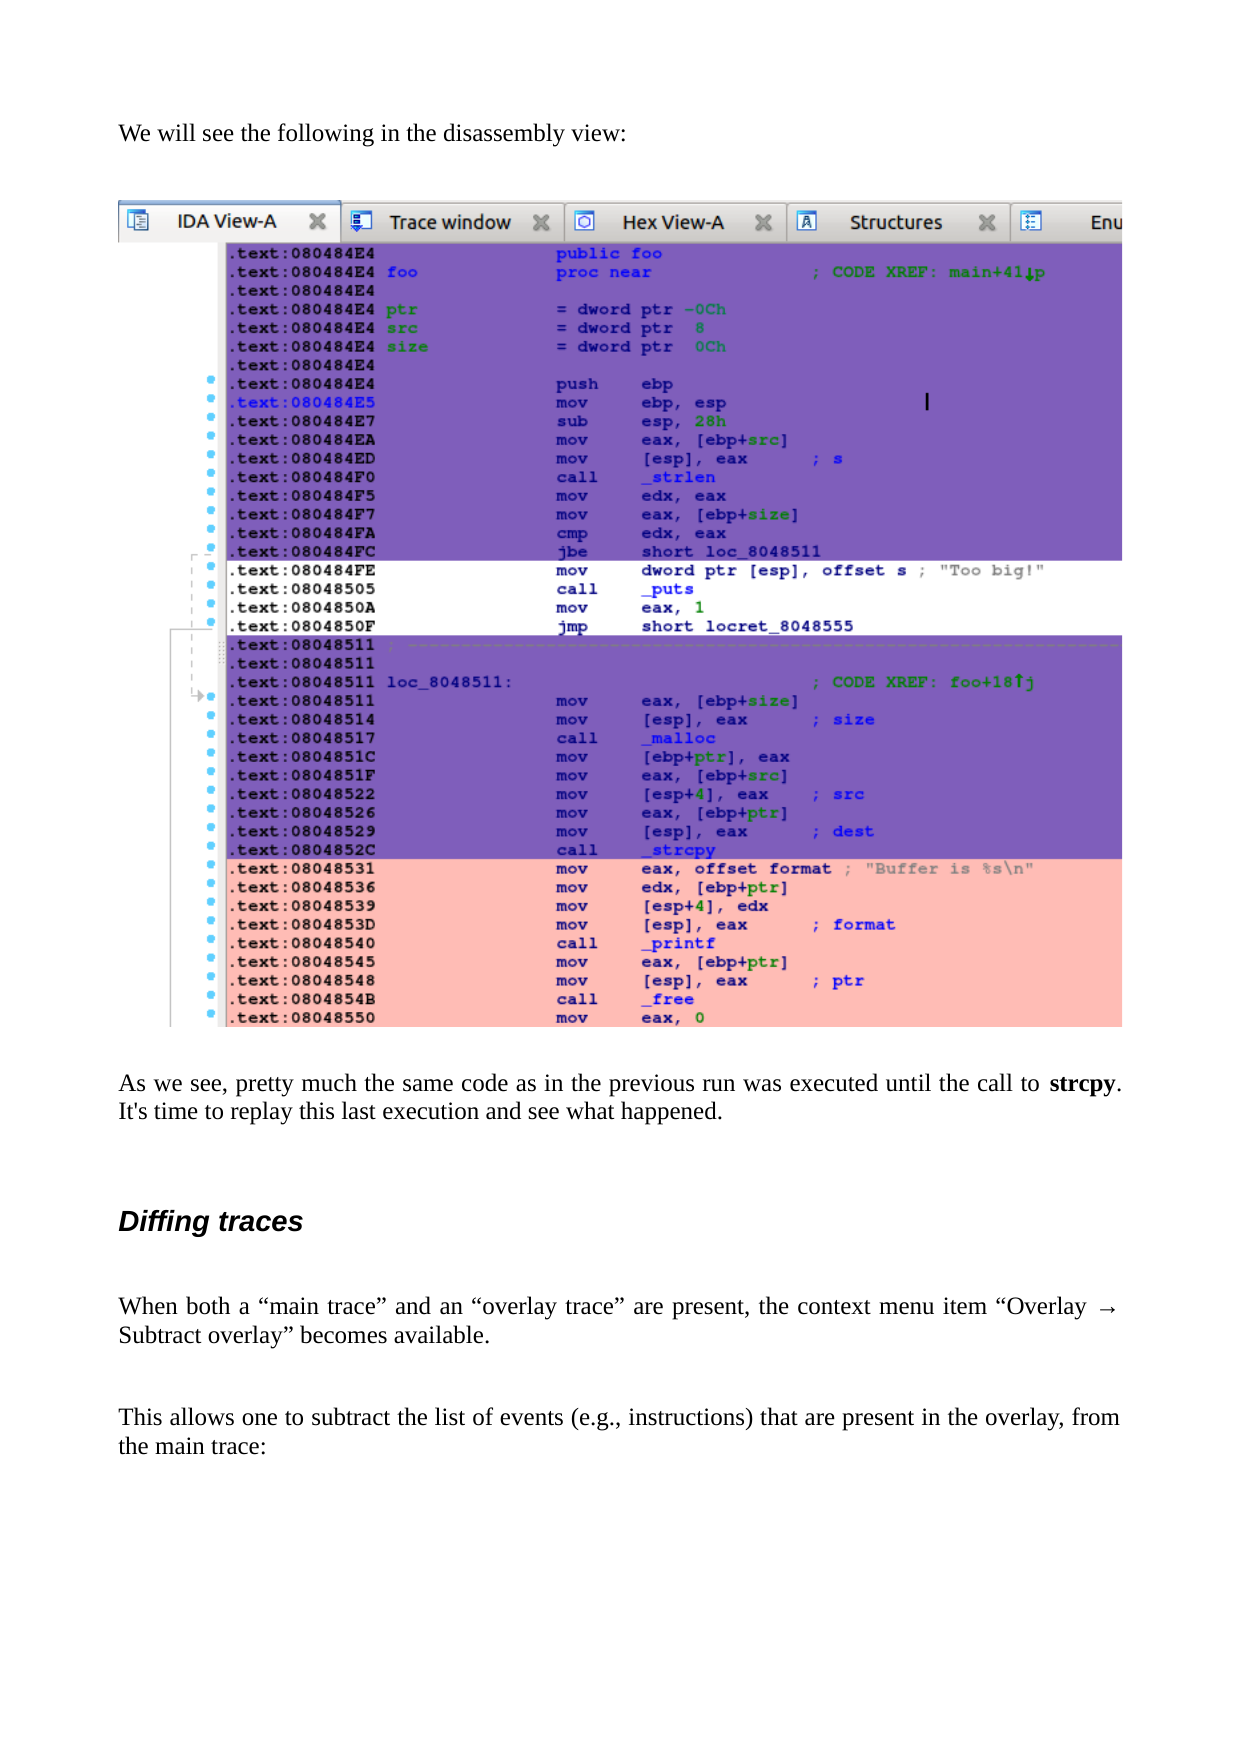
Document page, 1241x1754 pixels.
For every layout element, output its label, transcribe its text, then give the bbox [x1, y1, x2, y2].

picture [118, 200, 1123, 1027]
text As we see, pretty much the same code as in the previous run was executed until the call to strcpy. It's time to replay this last execution and see what happened. [118, 1068, 1122, 1125]
text When both a “main trace” and an “overlay trace” are present, the context menu item “Overlay → Subtract overlay” becomes available. [118, 1291, 1122, 1349]
text We will see the following in the disassembly view: [118, 118, 1122, 147]
subtitle Diffing traces [118, 1204, 1122, 1237]
text This allows one to subtract the list of events (e.g., instructions) that are present in the overlay, from the main trace: [118, 1402, 1122, 1460]
